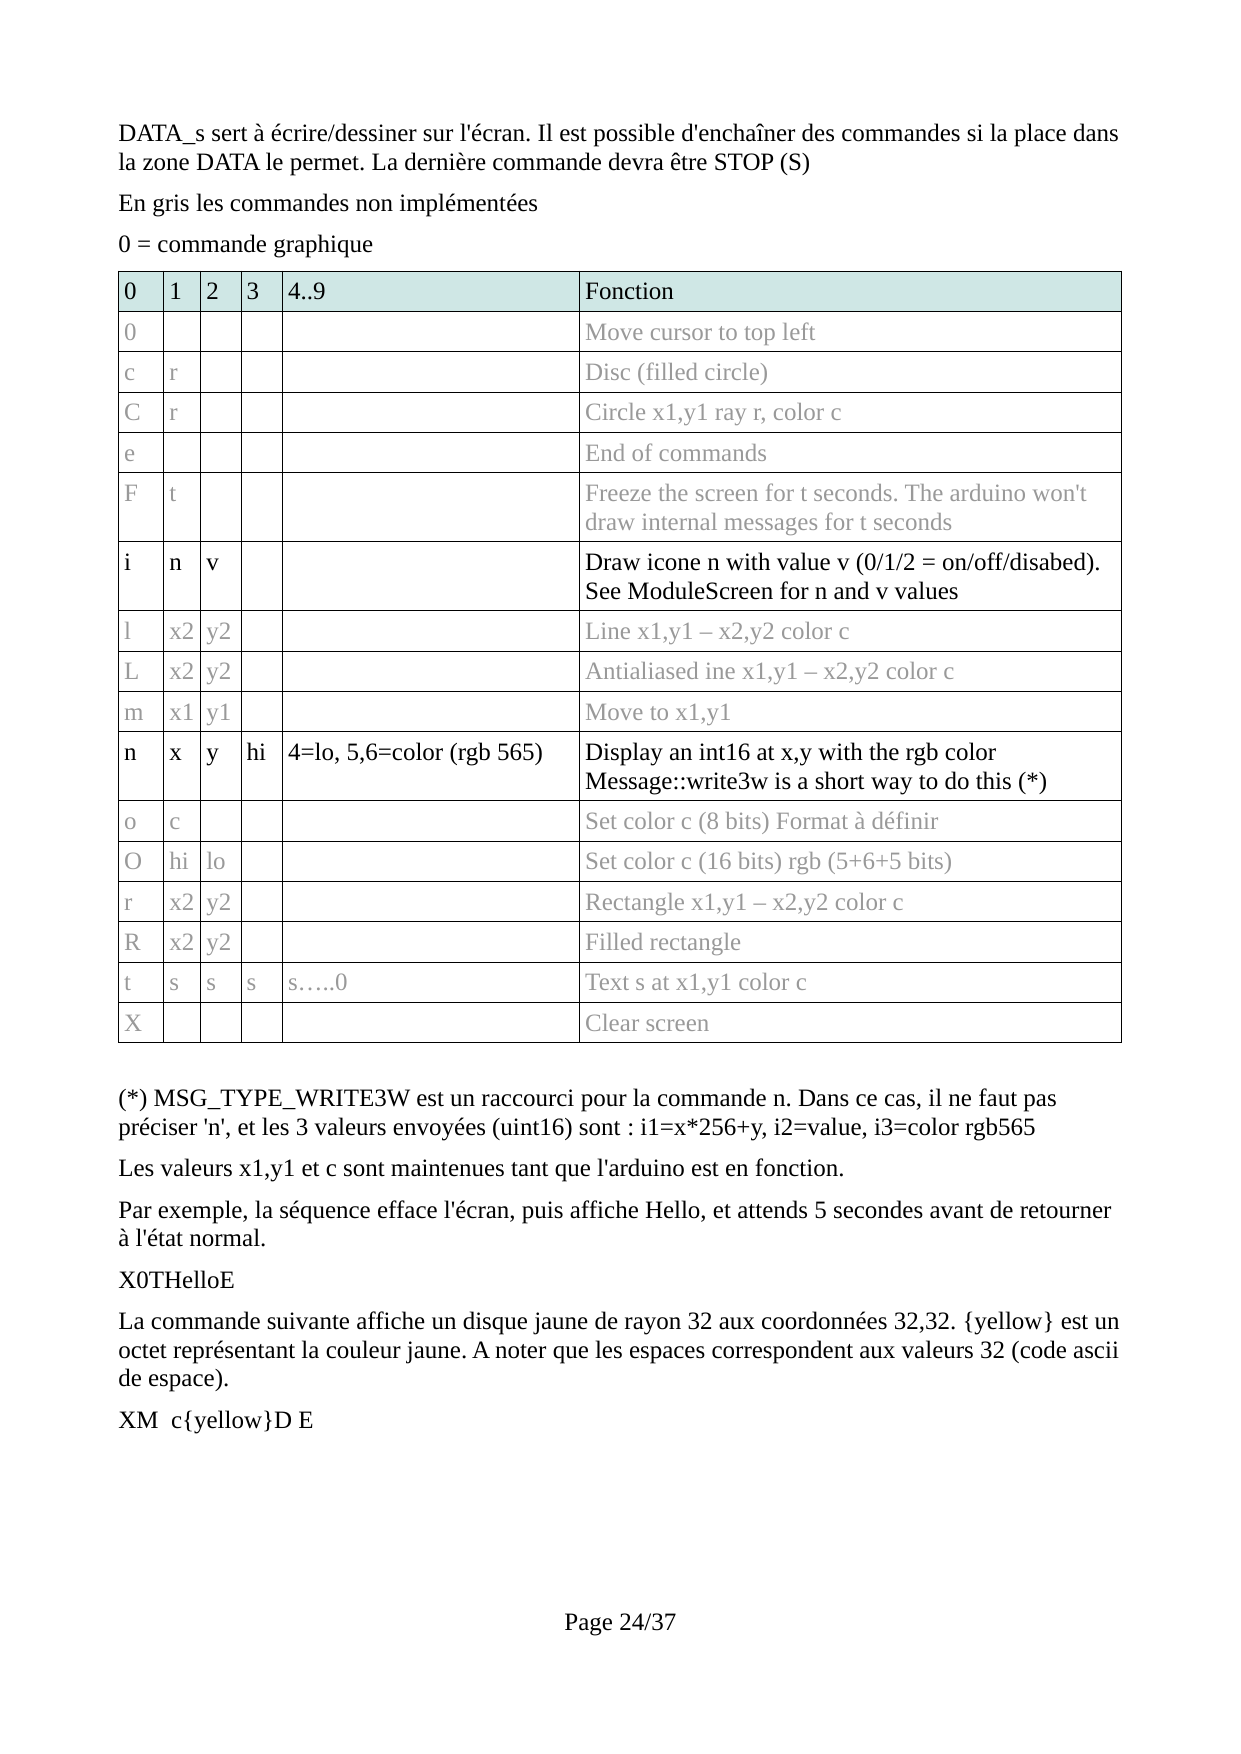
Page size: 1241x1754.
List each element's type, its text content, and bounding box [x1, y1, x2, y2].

table_cell s [242, 963, 282, 1002]
table_cell y2 [201, 882, 241, 921]
table_cell [242, 1003, 282, 1042]
table_cell End of commands [580, 433, 1121, 472]
table_header Fonction [580, 272, 1121, 311]
table_cell s [164, 963, 200, 1002]
text X0THelloE [118, 1265, 1122, 1293]
table_cell s [201, 963, 241, 1002]
table_cell v [201, 542, 241, 610]
table_cell x2 [164, 922, 200, 962]
table_cell [201, 801, 241, 841]
table_cell 4=lo, 5,6=color (rgb 565) [283, 732, 579, 800]
table_cell [242, 312, 282, 351]
table_cell [201, 312, 241, 351]
table_cell Antialiased ine x1,y1 – x2,y2 color c [580, 652, 1121, 691]
table_cell Draw icone n with value v (0/1/2 = on/off/disabed). See ModuleScreen for n and v values [580, 542, 1121, 610]
table_cell [283, 473, 579, 541]
table_cell [283, 393, 579, 432]
table_cell y1 [201, 692, 241, 731]
table_cell [283, 801, 579, 841]
table_header 0 [119, 272, 163, 311]
table_cell y2 [201, 652, 241, 691]
text La commande suivante affiche un disque jaune de rayon 32 aux coordonnées 32,32. {yellow} est un octet représentant la couleur jaune. A noter que les espaces correspondent aux valeurs 32 (code ascii de espace). [118, 1306, 1122, 1392]
table_cell x [164, 732, 200, 800]
table_header 1 [164, 272, 200, 311]
table_cell [283, 922, 579, 962]
table_cell x2 [164, 882, 200, 921]
table_cell Clear screen [580, 1003, 1121, 1042]
table_cell [242, 473, 282, 541]
table_cell t [119, 963, 163, 1002]
table_cell [283, 611, 579, 651]
table_cell Freeze the screen for t seconds. The arduino won't draw internal messages for t seconds [580, 473, 1121, 541]
table_cell y2 [201, 611, 241, 651]
table_cell [242, 801, 282, 841]
table_cell n [164, 542, 200, 610]
table_cell [283, 1003, 579, 1042]
text XM c{yellow}D E [118, 1405, 1122, 1433]
table_cell y [201, 732, 241, 800]
table_cell x2 [164, 611, 200, 651]
table_header 2 [201, 272, 241, 311]
table_cell [242, 692, 282, 731]
text En gris les commandes non implémentées [118, 188, 1122, 217]
table_cell Circle x1,y1 ray r, color c [580, 393, 1121, 432]
table_cell Move to x1,y1 [580, 692, 1121, 731]
table_cell X [119, 1003, 163, 1042]
table_header 3 [242, 272, 282, 311]
table_cell [242, 882, 282, 921]
table_cell o [119, 801, 163, 841]
table_cell l [119, 611, 163, 651]
text 0 = commande graphique [118, 229, 1122, 258]
table_cell C [119, 393, 163, 432]
table_cell [283, 312, 579, 351]
table_cell r [164, 352, 200, 392]
table_cell Set color c (16 bits) rgb (5+6+5 bits) [580, 842, 1121, 881]
table_cell [164, 433, 200, 472]
table_cell [283, 352, 579, 392]
table_cell [242, 842, 282, 881]
text DATA_s sert à écrire/dessiner sur l'écran. Il est possible d'enchaîner des commandes si la place dans la zone DATA le permet. La dernière commande devra être STOP (S) [118, 118, 1122, 176]
table_cell x2 [164, 652, 200, 691]
table_cell R [119, 922, 163, 962]
table_cell F [119, 473, 163, 541]
table_cell Text s at x1,y1 color c [580, 963, 1121, 1002]
table_cell Set color c (8 bits) Format à définir [580, 801, 1121, 841]
table_cell s…..0 [283, 963, 579, 1002]
table_cell Line x1,y1 – x2,y2 color c [580, 611, 1121, 651]
text Les valeurs x1,y1 et c sont maintenues tant que l'arduino est en fonction. [118, 1153, 1122, 1182]
table_cell [242, 393, 282, 432]
table_cell Disc (filled circle) [580, 352, 1121, 392]
table_cell y2 [201, 922, 241, 962]
table_cell [164, 1003, 200, 1042]
table_header 4..9 [283, 272, 579, 311]
table_cell c [164, 801, 200, 841]
table_cell [283, 692, 579, 731]
table_cell [283, 842, 579, 881]
table_cell Rectangle x1,y1 – x2,y2 color c [580, 882, 1121, 921]
table_cell 0 [119, 312, 163, 351]
table_cell [242, 922, 282, 962]
table_cell [283, 652, 579, 691]
table_cell m [119, 692, 163, 731]
table_cell [164, 312, 200, 351]
table_cell O [119, 842, 163, 881]
table_cell [201, 433, 241, 472]
table_cell L [119, 652, 163, 691]
table_cell x1 [164, 692, 200, 731]
table_cell [201, 393, 241, 432]
table_cell hi [164, 842, 200, 881]
table_cell [201, 352, 241, 392]
table_cell t [164, 473, 200, 541]
table_cell i [119, 542, 163, 610]
table_cell hi [242, 732, 282, 800]
table_cell r [119, 882, 163, 921]
table_cell lo [201, 842, 241, 881]
table_cell [283, 882, 579, 921]
text (*) MSG_TYPE_WRITE3W est un raccourci pour la commande n. Dans ce cas, il ne faut pas préciser 'n', et les 3 valeurs envoyées (uint16) sont : i1=x*256+y, i2=value, i3=color rgb565 [118, 1083, 1122, 1141]
table_cell [242, 652, 282, 691]
table_cell n [119, 732, 163, 800]
text Par exemple, la séquence efface l'écran, puis affiche Hello, et attends 5 secondes avant de retourner à l'état normal. [118, 1195, 1122, 1252]
table_cell [283, 433, 579, 472]
table_cell [242, 433, 282, 472]
table_cell [201, 1003, 241, 1042]
table_cell e [119, 433, 163, 472]
table_cell Display an int16 at x,y with the rgb color Message::write3w is a short way to do this (*) [580, 732, 1121, 800]
table_cell [283, 542, 579, 610]
table_cell [242, 611, 282, 651]
table_cell Move cursor to top left [580, 312, 1121, 351]
table_cell c [119, 352, 163, 392]
table_cell [201, 473, 241, 541]
table_cell Filled rectangle [580, 922, 1121, 962]
table_cell [242, 542, 282, 610]
table_cell r [164, 393, 200, 432]
table_cell [242, 352, 282, 392]
